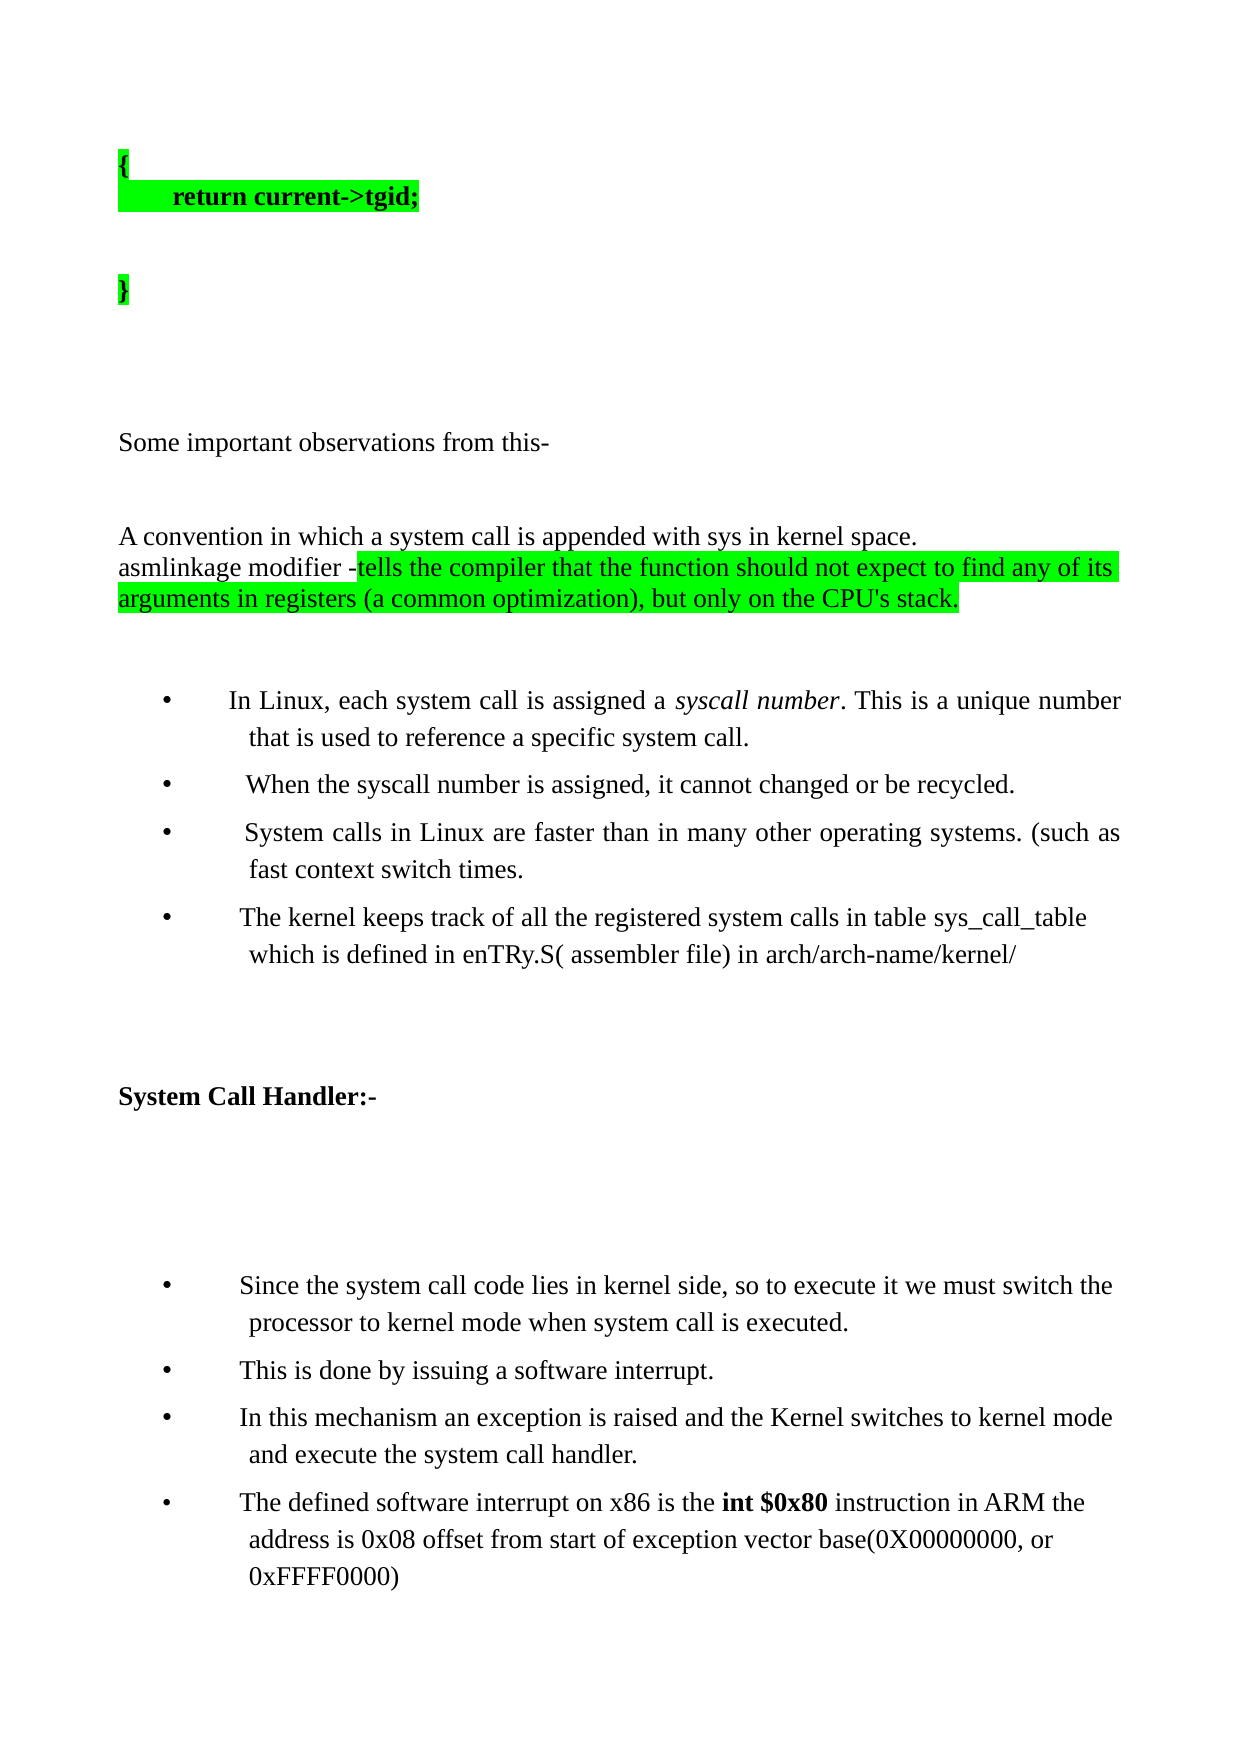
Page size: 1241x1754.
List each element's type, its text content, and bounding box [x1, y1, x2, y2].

text return current->tgid; [118, 180, 1122, 212]
text System Call Handler:- [118, 1080, 1122, 1111]
list In this mechanism an exception is raised and the Kernel switches to kernel mode and execute the system call handler. [162, 1401, 1122, 1470]
list When the syscall number is assigned, it cannot changed or be recycled. [162, 768, 1122, 800]
list This is done by issuing a software interrupt. [162, 1354, 1122, 1385]
list The defined software interrupt on x86 is the int $0x80 instruction in ARM the address is 0x08 offset from start of exception vector base(0X00000000, or 0xFFFF0000) [162, 1486, 1122, 1592]
text Some important observations from this- [118, 426, 1122, 457]
text A convention in which a system call is appended with sys in kernel space. [118, 520, 1122, 551]
list The kernel keeps track of all the registered system calls in table sys_call_table which is defined in enTRy.S( assembler file) in arch/arch-name/kernel/ [162, 901, 1122, 969]
text } [118, 274, 1122, 305]
text { [118, 149, 1122, 180]
list In Linux, each system call is assigned a syscall number. This is a unique number that is used to reference a specific system call. [162, 684, 1122, 752]
list System calls in Linux are faster than in many other operating systems. (such as fast context switch times. [162, 816, 1122, 884]
text asmlinkage modifier -tells the compiler that the function should not expect to find any of its arguments in registers (a common optimization), but only on the CPU's stack. [118, 551, 1122, 613]
list Since the system call code lies in kernel side, so to execute it we must switch the processor to kernel mode when system call is executed. [162, 1269, 1122, 1338]
